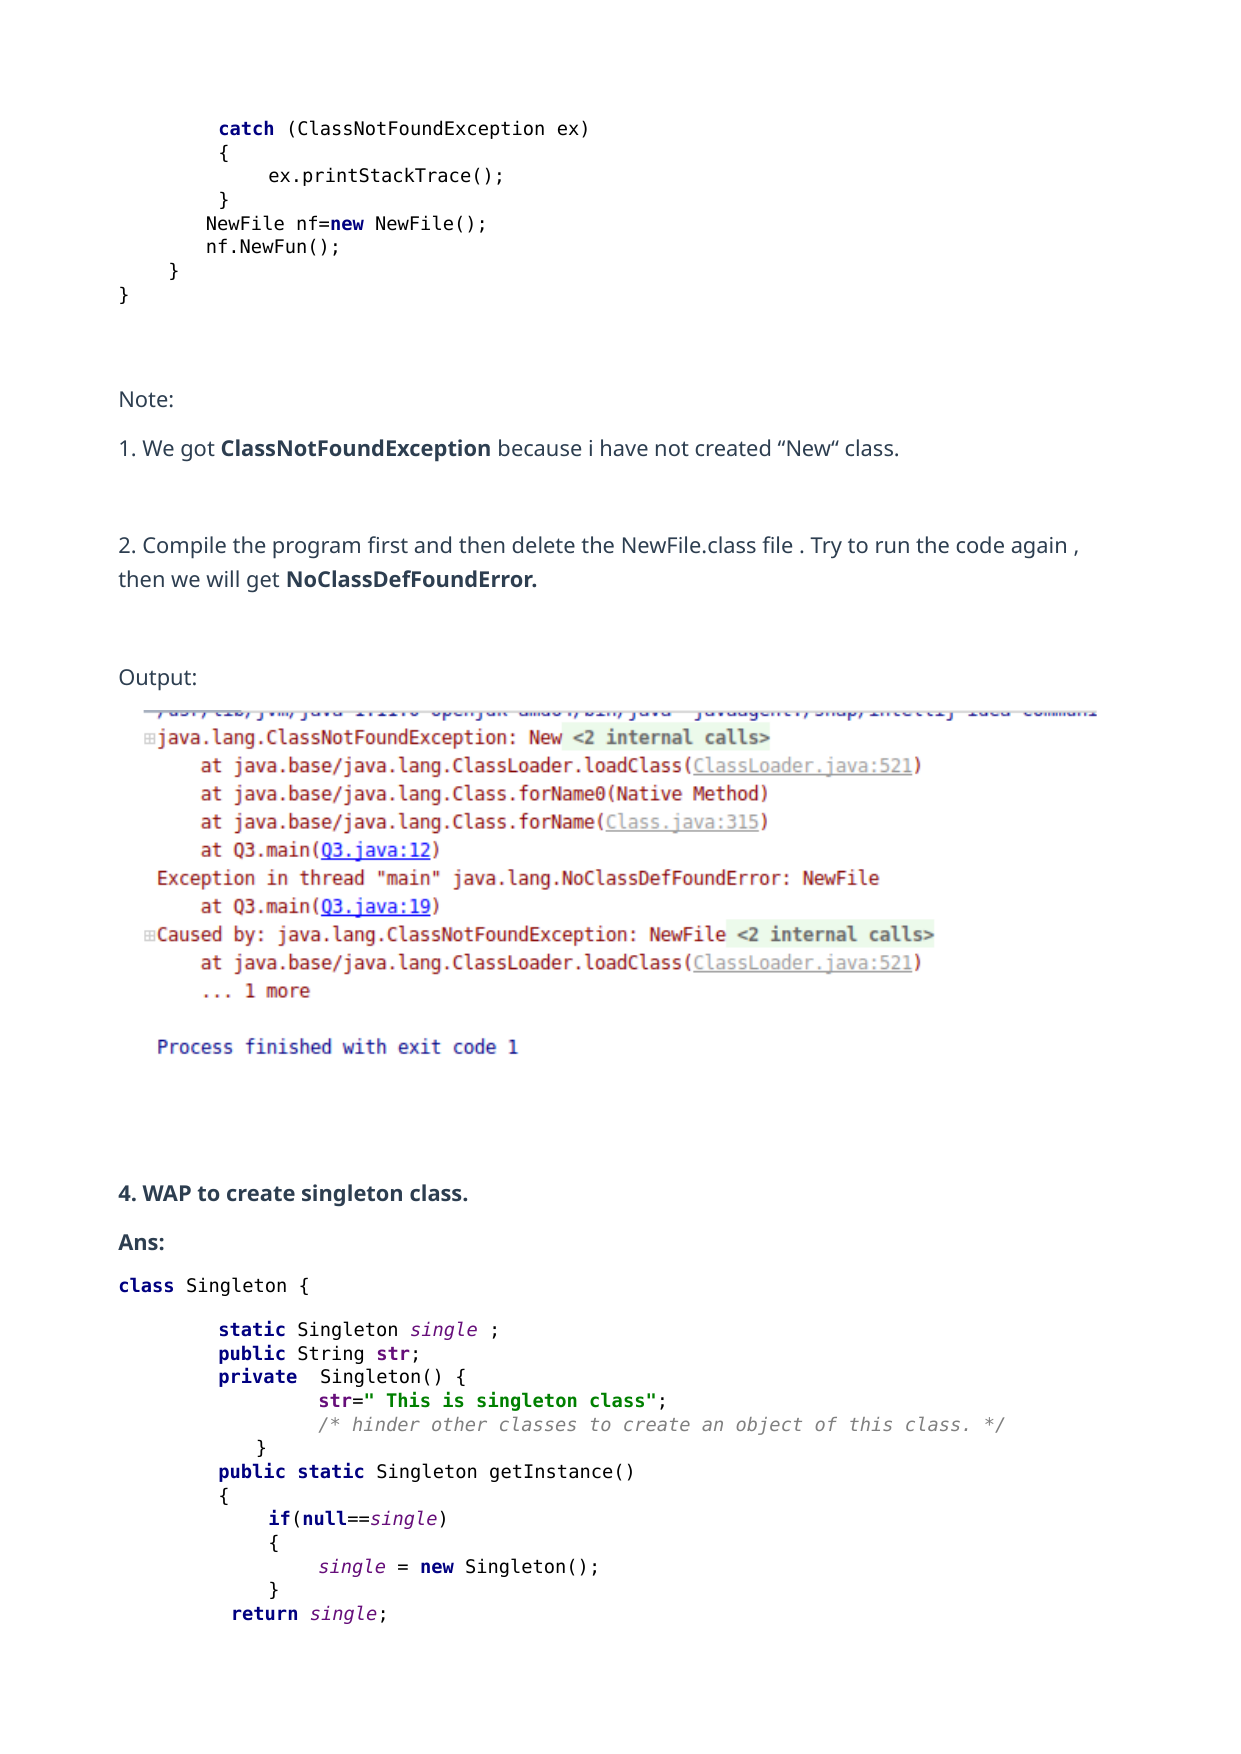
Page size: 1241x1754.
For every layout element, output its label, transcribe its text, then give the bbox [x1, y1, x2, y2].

text catch (ClassNotFoundException ex) [118, 118, 1122, 142]
text 1. We got ClassNotFoundException because i have not created “New“ class. [118, 432, 1122, 462]
text { [118, 1485, 1122, 1508]
text private Singleton() { [118, 1366, 1122, 1390]
text ex.printStackTrace(); [118, 165, 1122, 189]
text static Singleton single ; [118, 1319, 1122, 1343]
text } [118, 260, 1122, 284]
text } [118, 189, 1122, 213]
text Note: [118, 384, 1122, 413]
picture [143, 710, 1097, 1076]
text nf.NewFun(); [118, 236, 1122, 260]
text return single; [118, 1603, 1122, 1627]
text public String str; [118, 1343, 1122, 1366]
text public static Singleton getInstance() [118, 1461, 1122, 1485]
text NewFile nf=new NewFile(); [118, 213, 1122, 236]
text /* hinder other classes to create an object of this class. */ [118, 1414, 1122, 1437]
text { [118, 142, 1122, 165]
text 2. Compile the program first and then delete the NewFile.class file . Try to run the code again , then we will get NoClassDefFoundError. [118, 530, 1122, 594]
text Ans: [118, 1227, 1122, 1256]
text } [118, 1437, 1122, 1461]
text single = new Singleton(); [118, 1556, 1122, 1579]
text } [118, 1579, 1122, 1603]
text if(null==single) [118, 1508, 1122, 1532]
text { [118, 1532, 1122, 1556]
text str=" This is singleton class"; [118, 1390, 1122, 1414]
text Output: [118, 662, 1122, 691]
text 4. WAP to create singleton class. [118, 1178, 1122, 1208]
text } [118, 284, 1122, 306]
text class Singleton { [118, 1275, 1122, 1297]
